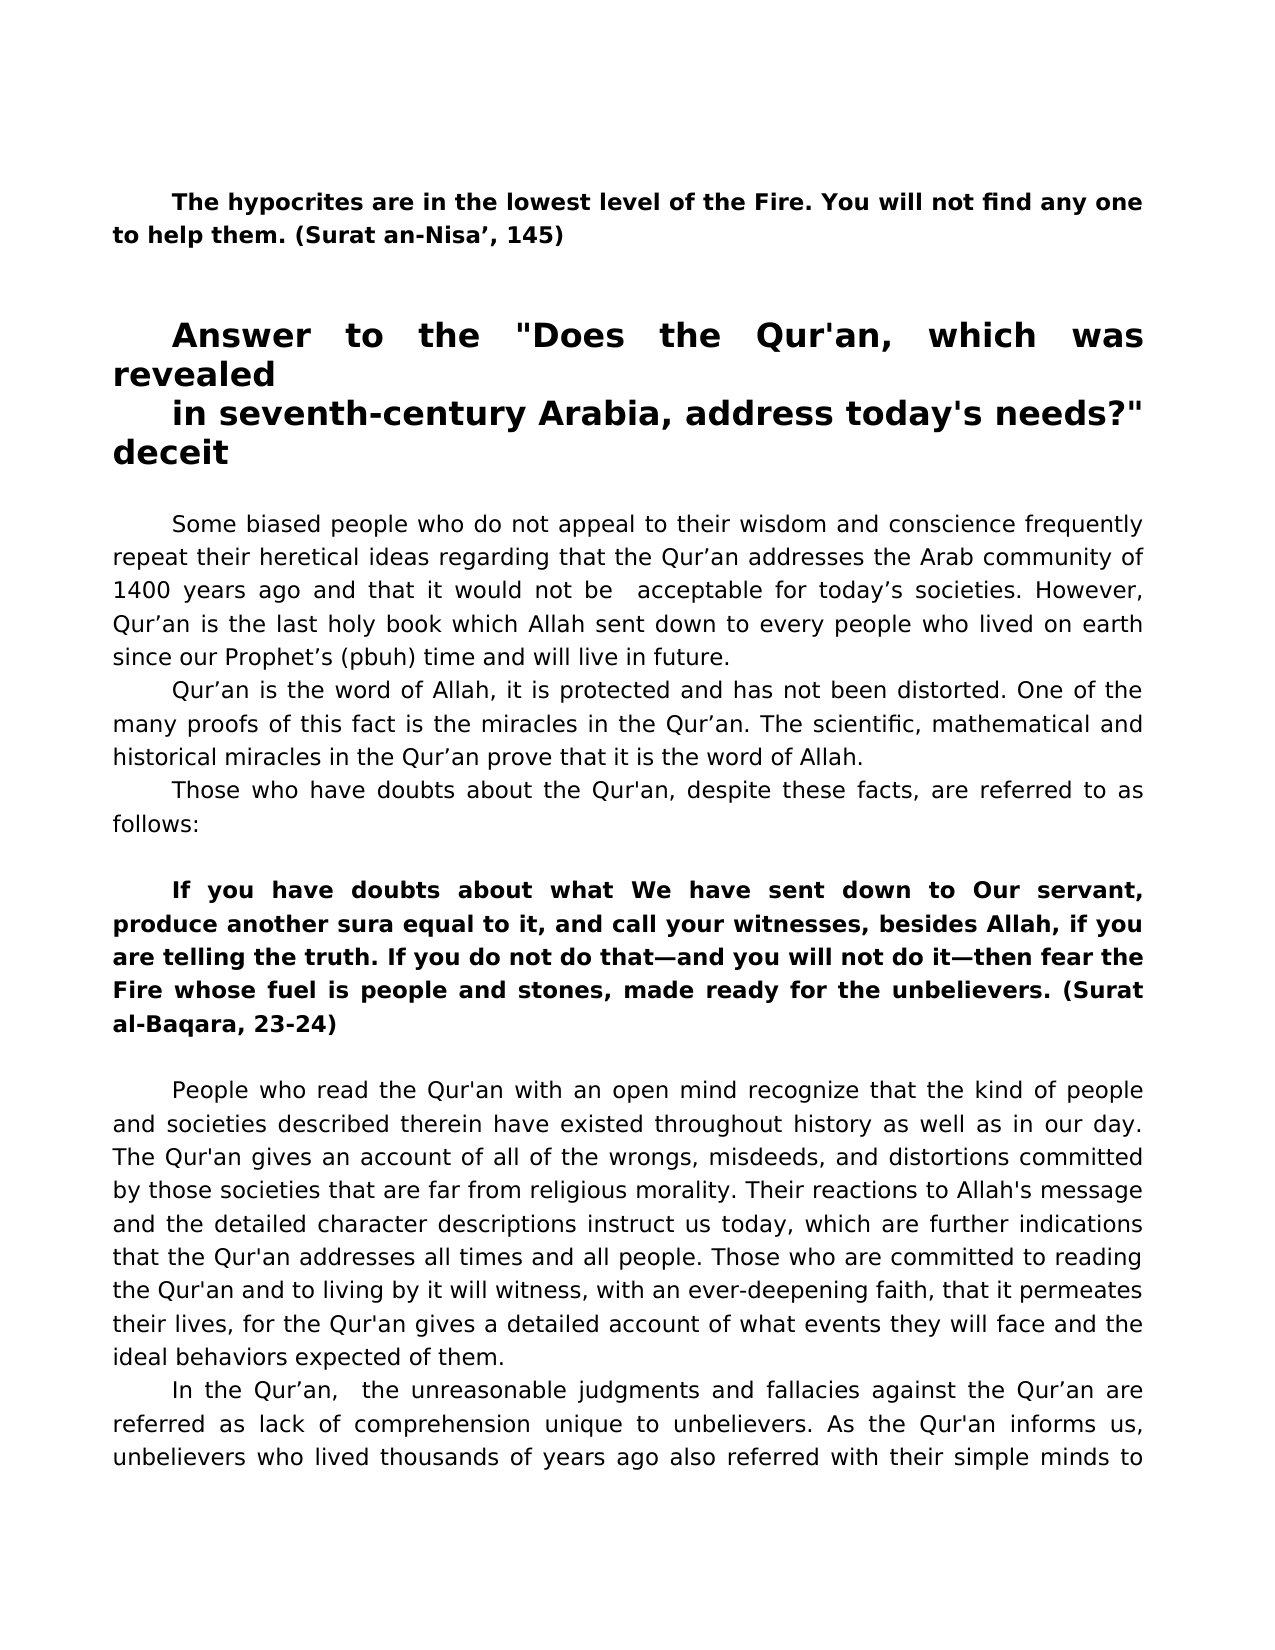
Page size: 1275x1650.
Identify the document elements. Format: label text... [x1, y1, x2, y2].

text People who read the Qur'an with an open mind recognize that the kind of people and societies described therein have existed throughout history as well as in our day. The Qur'an gives an account of all of the wrongs, misdeeds, and distortions committed by those societies that are far from religious morality. Their reactions to Allah's message and the detailed character descriptions instruct us today, which are further indications that the Qur'an addresses all times and all people. Those who are committed to reading the Qur'an and to living by it will witness, with an ever-deepening faith, that it permeates their lives, for the Qur'an gives a detailed account of what events they will face and the ideal behaviors expected of them. [112, 1072, 1145, 1372]
text In the Qur’an, the unreasonable judgments and fallacies against the Qur’an are referred as lack of comprehension unique to unbelievers. As the Qur'an informs us, unbelievers who lived thousands of years ago also referred with their simple minds to [112, 1372, 1145, 1472]
text in seventh-century Arabia, address today's needs?" deceit [112, 394, 1145, 472]
text Those who have doubts about the Qur'an, despite these facts, are referred to as follows: [112, 772, 1145, 839]
text Answer to the "Does the Qur'an, which was revealed [112, 317, 1145, 394]
text If you have doubts about what We have sent down to Our servant, produce another sura equal to it, and call your witnesses, besides Allah, if you are telling the truth. If you do not do that—and you will not do it—then fear the Fire whose fuel is people and stones, made ready for the unbelievers. (Surat al-Baqara, 23-24) [112, 872, 1145, 1039]
text The hypocrites are in the lowest level of the Fire. You will not find any one to help them. (Surat an-Nisa’, 145) [112, 183, 1145, 250]
text Some biased people who do not appeal to their wisdom and conscience frequently repeat their heretical ideas regarding that the Qur’an addresses the Arab community of 1400 years ago and that it would not be acceptable for today’s societies. However, Qur’an is the last holy book which Allah sent down to every people who lived on earth since our Prophet’s (pbuh) time and will live in future. [112, 505, 1145, 672]
text Qur’an is the word of Allah, it is protected and has not been distorted. One of the many proofs of this fact is the miracles in the Qur’an. The scientific, mathematical and historical miracles in the Qur’an prove that it is the word of Allah. [112, 672, 1145, 772]
